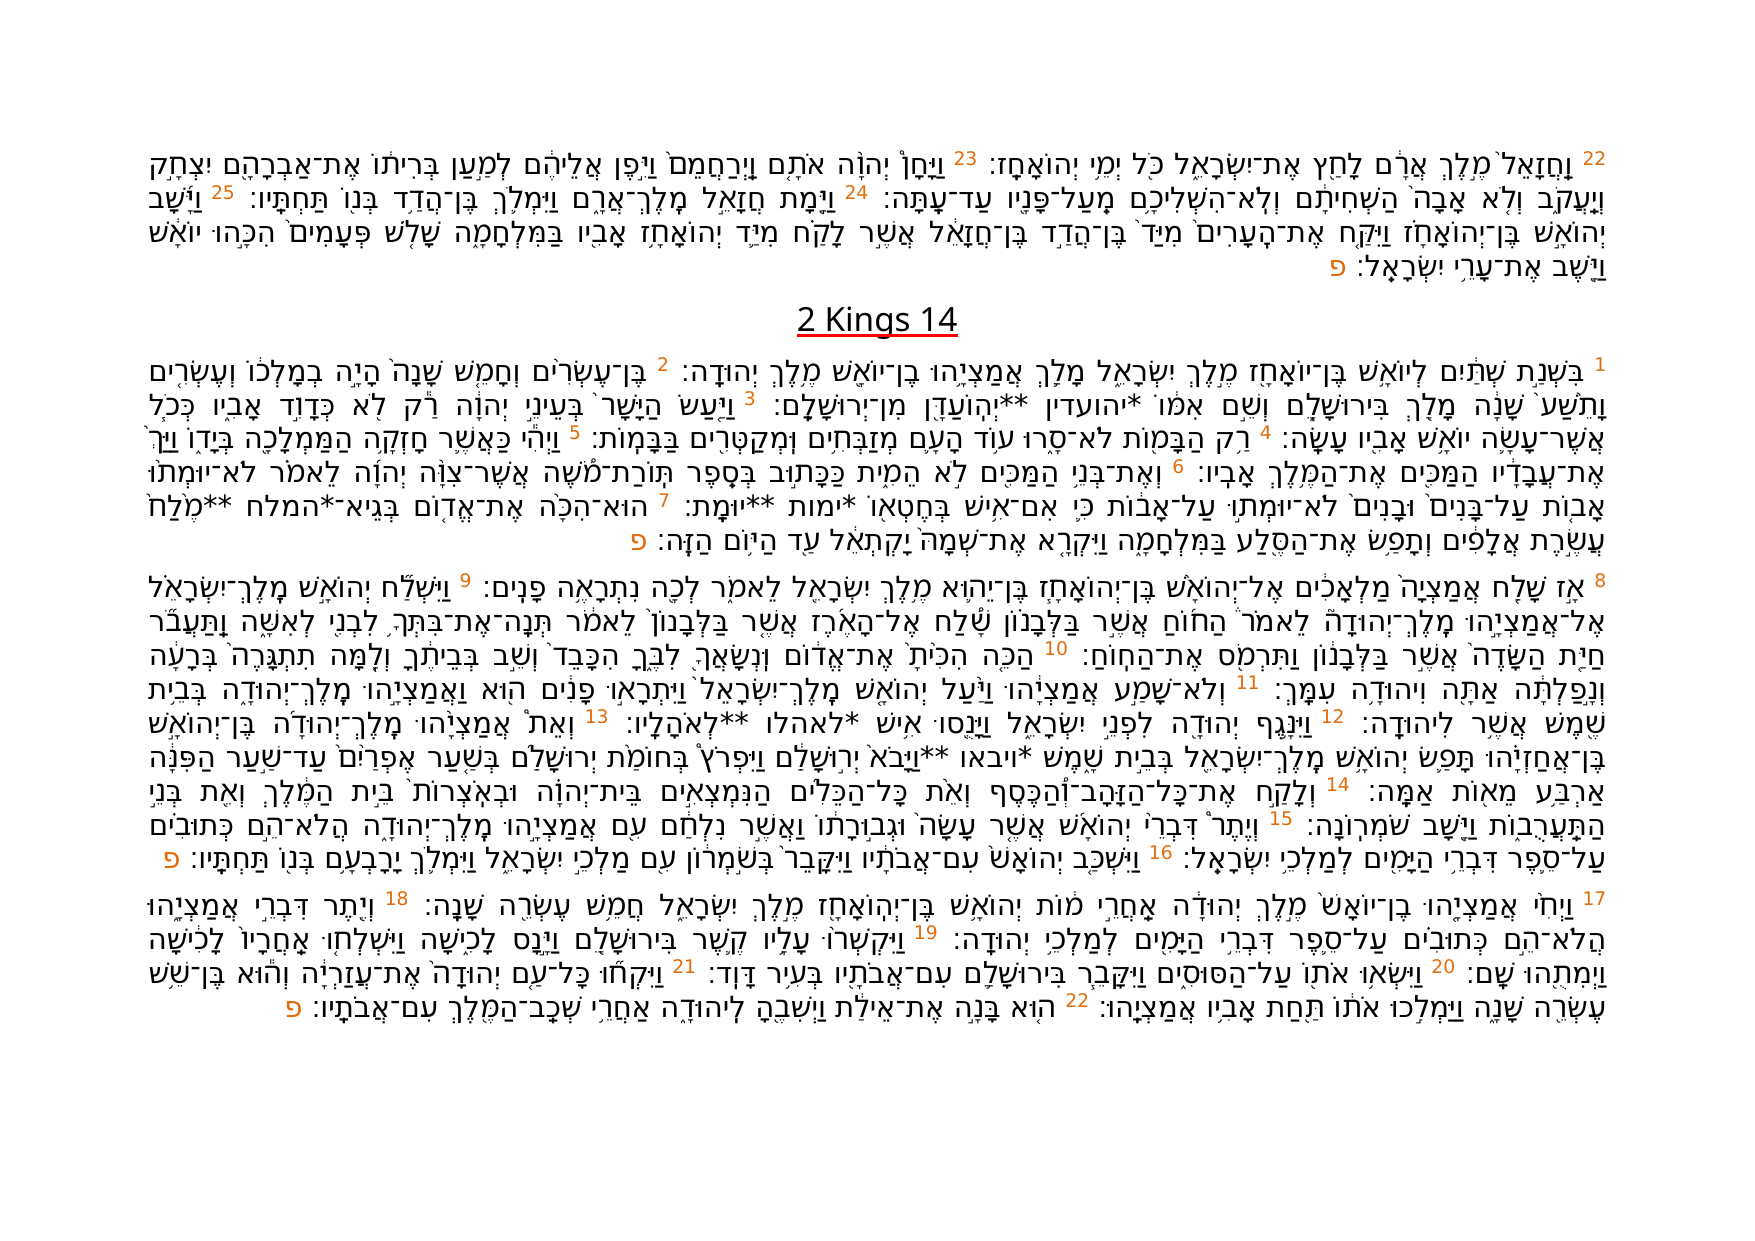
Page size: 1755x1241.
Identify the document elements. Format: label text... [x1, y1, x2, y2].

text 1 בִּשְׁנַ֣ת שְׁתַּ֔יִם לְיוֹאָ֥שׁ בֶּן־יוֹאָחָ֖ז מֶ֣לֶךְ יִשְׂרָאֵ֑ל מָלַ֛ךְ אֲמַצְיָ֥הוּ בֶן־יוֹאָ֖שׁ מֶ֥לֶךְ יְהוּדָֽה׃ 2 בֶּן־עֶשְׂרִ֨ים וְחָמֵ֤שׁ שָׁנָה֙ הָיָ֣ה בְמָלְכ֔וֹ וְעֶשְׂרִ֤ים וָתֵ֙שַׁע֙ שָׁנָ֔ה מָלַ֖ךְ בִּירוּשָׁלָ֑͏ִם וְשֵׁ֣ם אִמּ֔וֹ *יהועדין **יְהֽוֹעַדָּ֖ן מִן־יְרוּשָׁלָֽ͏ִם׃ ‬‬‬3 וַיַּ֤עַשׂ הַיָּשָׁר֙ בְּעֵינֵ֣י יְהוָ֔ה רַ֕ק לֹ֖א כְּדָוִ֣ד אָבִ֑יו כְּכֹ֧ל אֲשֶׁר־עָשָׂ֛ה יוֹאָ֥שׁ אָבִ֖יו עָשָֽׂה׃ ‬‬‬4 רַ֥ק הַבָּמ֖וֹת לֹא־סָ֑רוּ ע֥וֹד הָעָ֛ם מְזַבְּחִ֥ים וּֽמְקַטְּרִ֖ים בַּבָּמֽוֹת׃ ‬‬‬5 וַיְהִ֕י כַּאֲשֶׁ֛ר חָזְקָ֥ה הַמַּמְלָכָ֖ה בְּיָד֑וֹ וַיַּךְ֙ אֶת־עֲבָדָ֔יו הַמַּכִּ֖ים אֶת־הַמֶּ֥לֶךְ אָבִֽיו׃ ‬‬‬6 וְאֶת־בְּנֵ֥י הַמַּכִּ֖ים לֹ֣א הֵמִ֑ית כַּכָּת֣וּב בְּסֵֽפֶר תּֽוֹרַת־מֹ֠שֶׁה אֲשֶׁר־צִוָּ֨ה יְהוָ֜ה לֵאמֹ֗ר לֹא־יוּמְת֨וּ אָב֤וֹת עַל־בָּנִים֙ וּבָנִים֙ לֹא־יוּמְת֣וּ עַל־אָב֔וֹת כִּ֛י אִם־אִ֥ישׁ בְּחֶטְא֖וֹ *ימות **יוּמָֽת׃ ‬‬‬‬7 הוּא־הִכָּ֨ה אֶת־אֱד֤וֹם בְּגֵיא־*המלח **מֶ֙לַח֙ עֲשֶׂ֣רֶת אֲלָפִ֔ים וְתָפַ֥שׂ אֶת־הַסֶּ֖לַע בַּמִּלְחָמָ֑ה וַיִּקְרָ֤א אֶת־שְׁמָהּ֙ יָקְתְאֵ֔ל עַ֖ד הַיּ֥וֹם הַזֶּֽה׃ פ ‬‬‬‬‬‬‬‬‬ [148, 354, 1606, 558]
text 2 Kings 14‬‬ [148, 296, 1606, 341]
text 22 וַֽחֲזָאֵל֙ מֶ֣לֶךְ אֲרָ֔ם לָחַ֖ץ אֶת־יִשְׂרָאֵ֑ל כֹּ֖ל יְמֵ֥י יְהוֹאָחָֽז׃ ‬‬‬23 וַיָּחָן֩ יְהוָ֨ה אֹתָ֤ם וַֽיְרַחֲמֵם֙ וַיִּ֣פֶן אֲלֵיהֶ֔ם לְמַ֣עַן בְּרִית֔וֹ אֶת־אַבְרָהָ֖ם יִצְחָ֣ק וְיַֽעֲקֹ֑ב וְלֹ֤א אָבָה֙ הַשְׁחִיתָ֔ם וְלֹֽא־הִשְׁלִיכָ֥ם מֵֽעַל־פָּנָ֖יו עַד־עָֽתָּה׃ ‬‬‬24 וַיָּ֖מָת חֲזָאֵ֣ל מֶֽלֶךְ־אֲרָ֑ם וַיִּמְלֹ֛ךְ בֶּן־הֲדַ֥ד בְּנ֖וֹ תַּחְתָּֽיו׃ ‬‬‬25 וַיָּ֜שָׁב יְהוֹאָ֣שׁ בֶּן־יְהוֹאָחָ֗ז וַיִּקַּ֤ח אֶת־הֶֽעָרִים֙ מִיַּד֙ בֶּן־הֲדַ֣ד בֶּן־חֲזָאֵ֔ל אֲשֶׁ֣ר לָקַ֗ח מִיַּ֛ד יְהוֹאָחָ֥ז אָבִ֖יו בַּמִּלְחָמָ֑ה שָׁלֹ֤שׁ פְּעָמִים֙ הִכָּ֣הוּ יוֹאָ֔שׁ וַיָּ֖שֶׁב אֶת־עָרֵ֥י יִשְׂרָאֵֽל׃ פ ‬‬‬‬‬‬‬ [148, 148, 1606, 283]
text 8 אָ֣ז שָׁלַ֤ח אֲמַצְיָה֙ מַלְאָכִ֔ים אֶל־יְהוֹאָ֨שׁ בֶּן־יְהוֹאָחָ֧ז בֶּן־יֵה֛וּא מֶ֥לֶךְ יִשְׂרָאֵ֖ל לֵאמֹ֑ר לְכָ֖ה נִתְרָאֶ֥ה פָנִֽים׃ ‬‬‬‬9 וַיִּשְׁלַ֞ח יְהוֹאָ֣שׁ מֶֽלֶךְ־יִשְׂרָאֵ֗ל אֶל־אֲמַצְיָ֣הוּ מֶֽלֶךְ־יְהוּדָה֮ לֵאמֹר֒ הַח֜וֹחַ אֲשֶׁ֣ר בַּלְּבָנ֗וֹן שָׁ֠לַח אֶל־הָאֶ֜רֶז אֲשֶׁ֤ר בַּלְּבָנוֹן֙ לֵאמֹ֔ר תְּנָֽה־אֶת־בִּתְּךָ֥ לִבְנִ֖י לְאִשָּׁ֑ה וַֽתַּעֲבֹ֞ר חַיַּ֤ת הַשָּׂדֶה֙ אֲשֶׁ֣ר בַּלְּבָנ֔וֹן וַתִּרְמֹ֖ס אֶת־הַחֽוֹחַ׃ ‬‬‬10 הַכֵּ֤ה הִכִּ֙יתָ֙ אֶת־אֱד֔וֹם וּֽנְשָׂאֲךָ֖ לִבֶּ֑ךָ הִכָּבֵד֙ וְשֵׁ֣ב בְּבֵיתֶ֔ךָ וְלָ֤מָּה תִתְגָּרֶה֙ בְּרָעָ֔ה וְנָ֣פַלְתָּ֔ה אַתָּ֖ה וִיהוּדָ֥ה עִמָּֽךְ׃ ‬‬‬11 וְלֹא־שָׁמַ֣ע אֲמַצְיָ֔הוּ וַיַּ֨עַל יְהוֹאָ֤שׁ מֶֽלֶךְ־יִשְׂרָאֵל֙ וַיִּתְרָא֣וּ פָנִ֔ים ה֖וּא וַאֲמַצְיָ֣הוּ מֶֽלֶךְ־יְהוּדָ֑ה בְּבֵ֥ית שֶׁ֖מֶשׁ אֲשֶׁ֥ר לִיהוּדָֽה׃ ‬‬‬12 וַיִּנָּ֥גֶף יְהוּדָ֖ה לִפְנֵ֣י יִשְׂרָאֵ֑ל וַיָּנֻ֖סוּ אִ֥ישׁ *לאהלו **לְאֹהָלָֽיו׃ ‬‬‬13 וְאֵת֩ אֲמַצְיָ֨הוּ מֶֽלֶךְ־יְהוּדָ֜ה בֶּן־יְהוֹאָ֣שׁ בֶּן־אֲחַזְיָ֗הוּ תָּפַ֛שׂ יְהוֹאָ֥שׁ מֶֽלֶךְ־יִשְׂרָאֵ֖ל בְּבֵ֣ית שָׁ֑מֶשׁ *ויבאו **וַיָּבֹא֙ יְר֣וּשָׁלִַ֔ם וַיִּפְרֹץ֩ בְּחוֹמַ֨ת יְרוּשָׁלִַ֜ם בְּשַׁ֤עַר אֶפְרַ֙יִם֙ עַד־שַׁ֣עַר הַפִּנָּ֔ה אַרְבַּ֥ע מֵא֖וֹת אַמָּֽה׃ ‬‬‬14 וְלָקַ֣ח אֶת־כָּל־הַזָּהָב־וְ֠הַכֶּסֶף וְאֵ֨ת כָּל־הַכֵּלִ֜ים הַנִּמְצְאִ֣ים בֵּית־יְהוָ֗ה וּבְאֹֽצְרוֹת֙ בֵּ֣ית הַמֶּ֔לֶךְ וְאֵ֖ת בְּנֵ֣י הַתַּֽעֲרֻב֑וֹת וַיָּ֖שָׁב שֹׁמְרֽוֹנָה׃ ‬‬‬15 וְיֶתֶר֩ דִּבְרֵ֨י יְהוֹאָ֜שׁ אֲשֶׁ֤ר עָשָׂה֙ וּגְב֣וּרָת֔וֹ וַאֲשֶׁ֣ר נִלְחַ֔ם עִ֖ם אֲמַצְיָ֣הוּ מֶֽלֶךְ־יְהוּדָ֑ה הֲלֹא־הֵ֣ם כְּתוּבִ֗ים עַל־סֵ֛פֶר דִּבְרֵ֥י הַיָּמִ֖ים לְמַלְכֵ֥י יִשְׂרָאֵֽל׃ ‬‬‬16 וַיִּשְׁכַּ֤ב יְהוֹאָשׁ֙ עִם־אֲבֹתָ֔יו וַיִּקָּבֵר֙ בְּשֹׁ֣מְר֔וֹן עִ֖ם מַלְכֵ֣י יִשְׂרָאֵ֑ל וַיִּמְלֹ֛ךְ יָרָבְעָ֥ם בְּנ֖וֹ תַּחְתָּֽיו׃ פ ‬‬‬‬‬‬‬‬‬‬‬‬ [148, 570, 1606, 876]
text 17 וַיְחִ֨י אֲמַצְיָ֤הוּ בֶן־יוֹאָשׁ֙ מֶ֣לֶךְ יְהוּדָ֔ה אַֽחֲרֵ֣י מ֔וֹת יְהוֹאָ֥שׁ בֶּן־יְהֽוֹאָחָ֖ז מֶ֣לֶךְ יִשְׂרָאֵ֑ל חֲמֵ֥שׁ עֶשְׂרֵ֖ה שָׁנָֽה׃ ‬‬‬18 וְיֶ֖תֶר דִּבְרֵ֣י אֲמַצְיָ֑הוּ הֲלֹא־הֵ֣ם כְּתוּבִ֗ים עַל־סֵ֛פֶר דִּבְרֵ֥י הַיָּמִ֖ים לְמַלְכֵ֥י יְהוּדָֽה׃ ‬‬‬19 וַיִּקְשְׁר֨וּ עָלָ֥יו קֶ֛שֶׁר בִּירוּשָׁלַ֖͏ִם וַיָּ֣נָס לָכִ֑ישָׁה וַיִּשְׁלְח֤וּ אַֽחֲרָיו֙ לָכִ֔ישָׁה וַיְמִתֻ֖הוּ שָֽׁם׃ ‬‬‬20 וַיִּשְׂא֥וּ אֹת֖וֹ עַל־הַסּוּסִ֑ים וַיִּקָּבֵ֧ר בִּירוּשָׁלַ֛͏ִם עִם־אֲבֹתָ֖יו בְּעִ֥יר דָּוִֽד׃ ‬‬‬21 וַיִּקְח֞וּ כָּל־עַ֤ם יְהוּדָה֙ אֶת־עֲזַרְיָ֔ה וְה֕וּא בֶּן־שֵׁ֥שׁ עֶשְׂרֵ֖ה שָׁנָ֑ה וַיַּמְלִ֣כוּ אֹת֔וֹ תַּ֖חַת אָבִ֥יו אֲמַצְיָֽהוּ׃ ‬‬‬22 ה֚וּא בָּנָ֣ה אֶת־אֵילַ֔ת וַיְשִׁבֶ֖הָ לִֽיהוּדָ֑ה אַחֲרֵ֥י שְׁכַֽב־הַמֶּ֖לֶךְ עִם־אֲבֹתָֽיו׃ פ ‬‬‬‬‬‬‬‬‬ [148, 888, 1606, 1024]
